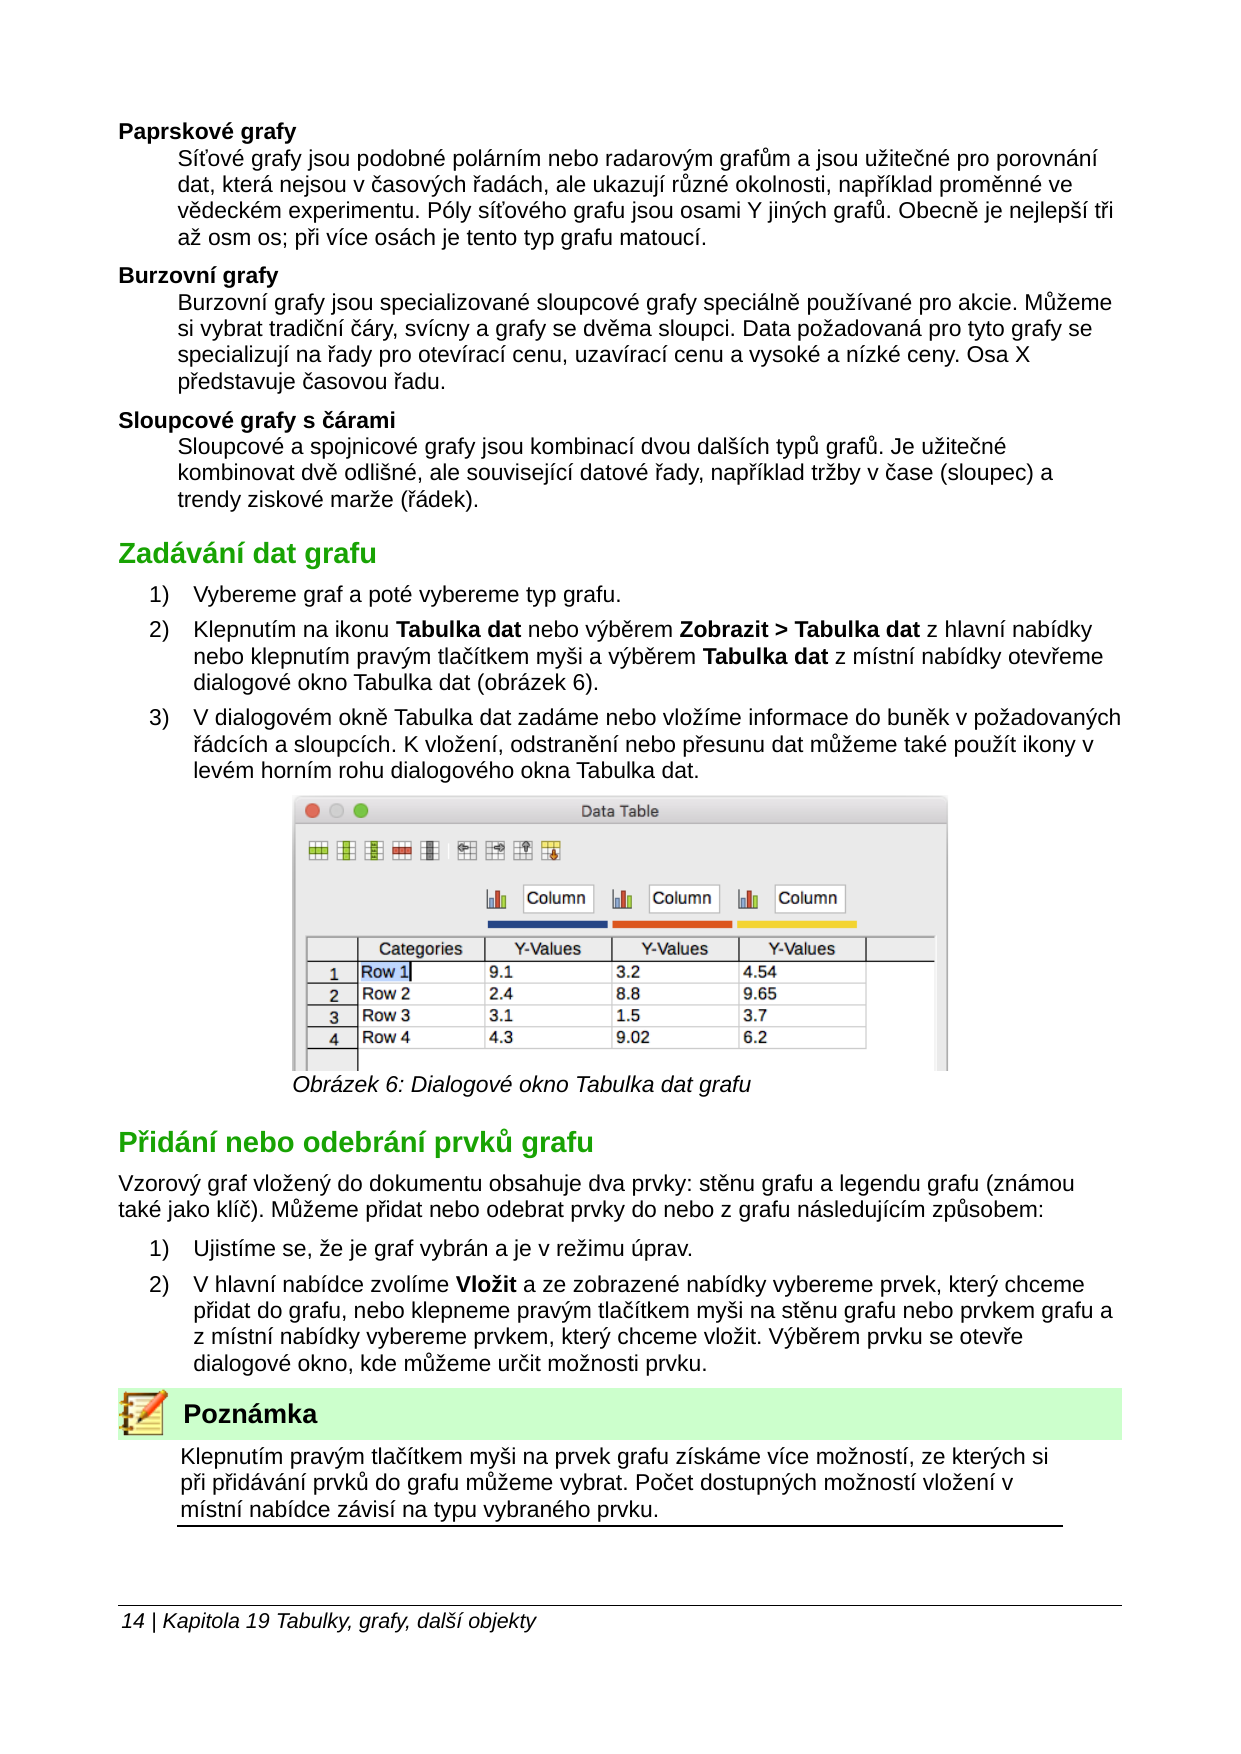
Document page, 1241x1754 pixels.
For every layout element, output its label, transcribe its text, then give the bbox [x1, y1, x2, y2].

list Vybereme graf a poté vybereme typ grafu. [169, 581, 1122, 607]
list Klepnutím na ikonu Tabulka dat nebo výběrem Zobrazit > Tabulka dat z hlavní nabídky nebo klepnutím pravým tlačítkem myši a výběrem Tabulka dat z místní nabídky otevřeme dialogové okno Tabulka dat (obrázek 6). [169, 616, 1122, 695]
text Síťové grafy jsou podobné polárním nebo radarovým grafům a jsou užitečné pro porovnání dat, která nejsou v časových řadách, ale ukazují různé okolnosti, například proměnné ve vědeckém experimentu. Póly síťového grafu jsou osami Y jiných grafů. Obecně je nejlepší tři až osm os; při více osách je tento typ grafu matoucí. [177, 144, 1122, 250]
list V dialogovém okně Tabulka dat zadáme nebo vložíme informace do buněk v požadovaných řádcích a sloupcích. K vložení, odstranění nebo přesunu dat můžeme také použít ikony v levém horním rohu dialogového okna Tabulka dat. [169, 704, 1122, 783]
text Obrázek 6: Dialogové okno Tabulka dat grafu [292, 1071, 948, 1097]
list Vzorový graf vložený do dokumentu obsahuje dva prvky: stěnu grafu a legendu grafu (známou také jako klíč). Můžeme přidat nebo odebrat prvky do nebo z grafu následujícím způsobem: [118, 1170, 1122, 1223]
text Sloupcové a spojnicové grafy jsou kombinací dvou dalších typů grafů. Je užitečné kombinovat dvě odlišné, ale související datové řady, například tržby v čase (sloupec) a trendy ziskové marže (řádek). [177, 433, 1122, 512]
text Burzovní grafy jsou specializované sloupcové grafy speciálně používané pro akcie. Můžeme si vybrat tradiční čáry, svícny a grafy se dvěma sloupci. Data požadovaná pro tyto grafy se specializují na řady pro otevírací cenu, uzavírací cenu a vysoké a nízké ceny. Osa X představuje časovou řadu. [177, 289, 1122, 394]
text Paprskové grafy [118, 118, 1122, 144]
subtitle Zadávání dat grafu [118, 536, 1122, 569]
list V hlavní nabídce zvolíme Vložit a ze zobrazené nabídky vybereme prvek, který chceme přidat do grafu, nebo klepneme pravým tlačítkem myši na stěnu grafu nebo prvkem grafu a z místní nabídky vybereme prvkem, který chceme vložit. Výběrem prvku se otevře dialogové okno, kde můžeme určit možnosti prvku. [169, 1271, 1122, 1376]
subtitle Přidání nebo odebrání prvků grafu [118, 1125, 1122, 1158]
subtitle Poznámka [118, 1388, 1122, 1440]
picture [119, 1388, 170, 1439]
picture [292, 795, 949, 1071]
list Ujistíme se, že je graf vybrán a je v režimu úprav. [169, 1235, 1122, 1262]
text Klepnutím pravým tlačítkem myši na prvek grafu získáme více možností, ze kterých si při přidávání prvků do grafu můžeme vybrat. Počet dostupných možností vložení v místní nabídce závisí na typu vybraného prvku. [177, 1440, 1063, 1525]
text Burzovní grafy [118, 262, 1122, 289]
text Sloupcové grafy s čárami [118, 407, 1122, 433]
